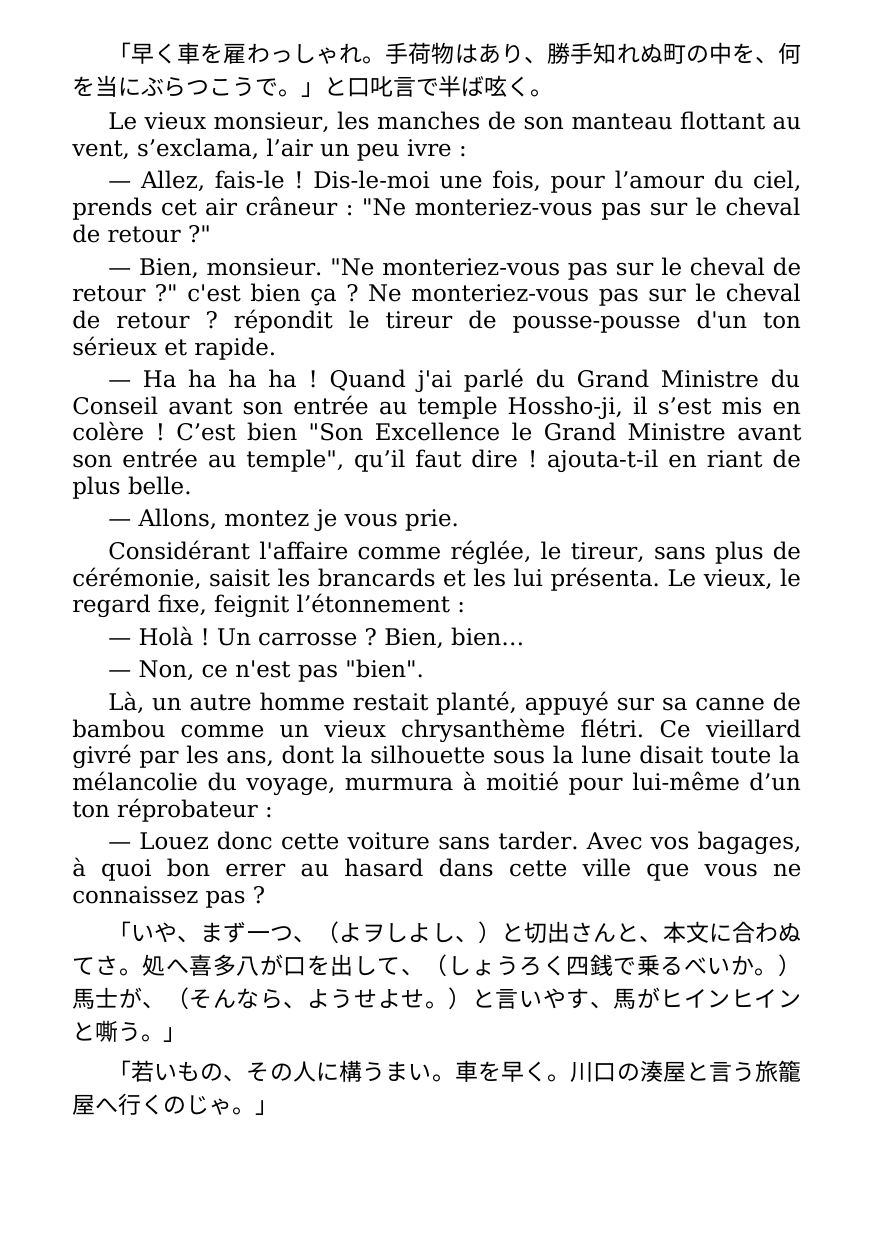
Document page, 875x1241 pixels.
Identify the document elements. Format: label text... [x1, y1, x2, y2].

text — Holà ! Un carrosse ? Bien, bien… [72, 624, 802, 651]
text 「いや、まず一つ、（よヲしよし、）と切出さんと、本文に合わぬてさ。処へ喜多八が口を出して、（しょうろく四銭で乗るべいか。）馬士が、（そんなら、ようせよせ。）と言いやす、馬がヒインヒインと嘶う。」 [72, 914, 802, 1047]
text — Louez donc cette voiture sans tarder. Avec vos bagages, à quoi bon errer au hasard dans cette ville que vous ne connaissez pas ? [72, 828, 802, 908]
text Le vieux monsieur, les manches de son manteau flottant au vent, s’exclama, l’air un peu ivre : [72, 108, 802, 162]
text 「早く車を雇わっしゃれ。手荷物はあり、勝手知れぬ町の中を、何を当にぶらつこうで。」と口叱言で半ば呟く。 [72, 36, 802, 102]
text 「若いもの、その人に構うまい。車を早く。川口の湊屋と言う旅籠屋へ行くのじゃ。」 [72, 1053, 802, 1120]
text — Non, ce n'est pas "bien". [72, 657, 802, 683]
text — Allez, fais-le ! Dis-le-moi une fois, pour l’amour du ciel, prends cet air crâneur : "Ne monteriez-vous pas sur le cheval de retour ?" [72, 168, 802, 248]
text — Bien, monsieur. "Ne monteriez-vous pas sur le cheval de retour ?" c'est bien ça ? Ne monteriez-vous pas sur le cheval de retour ? répondit le tireur de pousse-pousse d'un ton sérieux et rapide. [72, 254, 802, 360]
text — Allons, montez je vous prie. [72, 506, 802, 532]
text Considérant l'affaire comme réglée, le tireur, sans plus de cérémonie, saisit les brancards et les lui présenta. Le vieux, le regard fixe, feignit l’étonnement : [72, 538, 802, 618]
text Là, un autre homme restait planté, appuyé sur sa canne de bambou comme un vieux chrysanthème flétri. Ce vieillard givré par les ans, dont la silhouette sous la lune disait toute la mélancolie du voyage, murmura à moitié pour lui-même d’un ton réprobateur : [72, 689, 802, 823]
text — Ha ha ha ha ! Quand j'ai parlé du Grand Ministre du Conseil avant son entrée au temple Hossho-ji, il s’est mis en colère ! C’est bien "Son Excellence le Grand Ministre avant son entrée au temple", qu’il faut dire ! ajouta-t-il en riant de plus belle. [72, 366, 802, 499]
